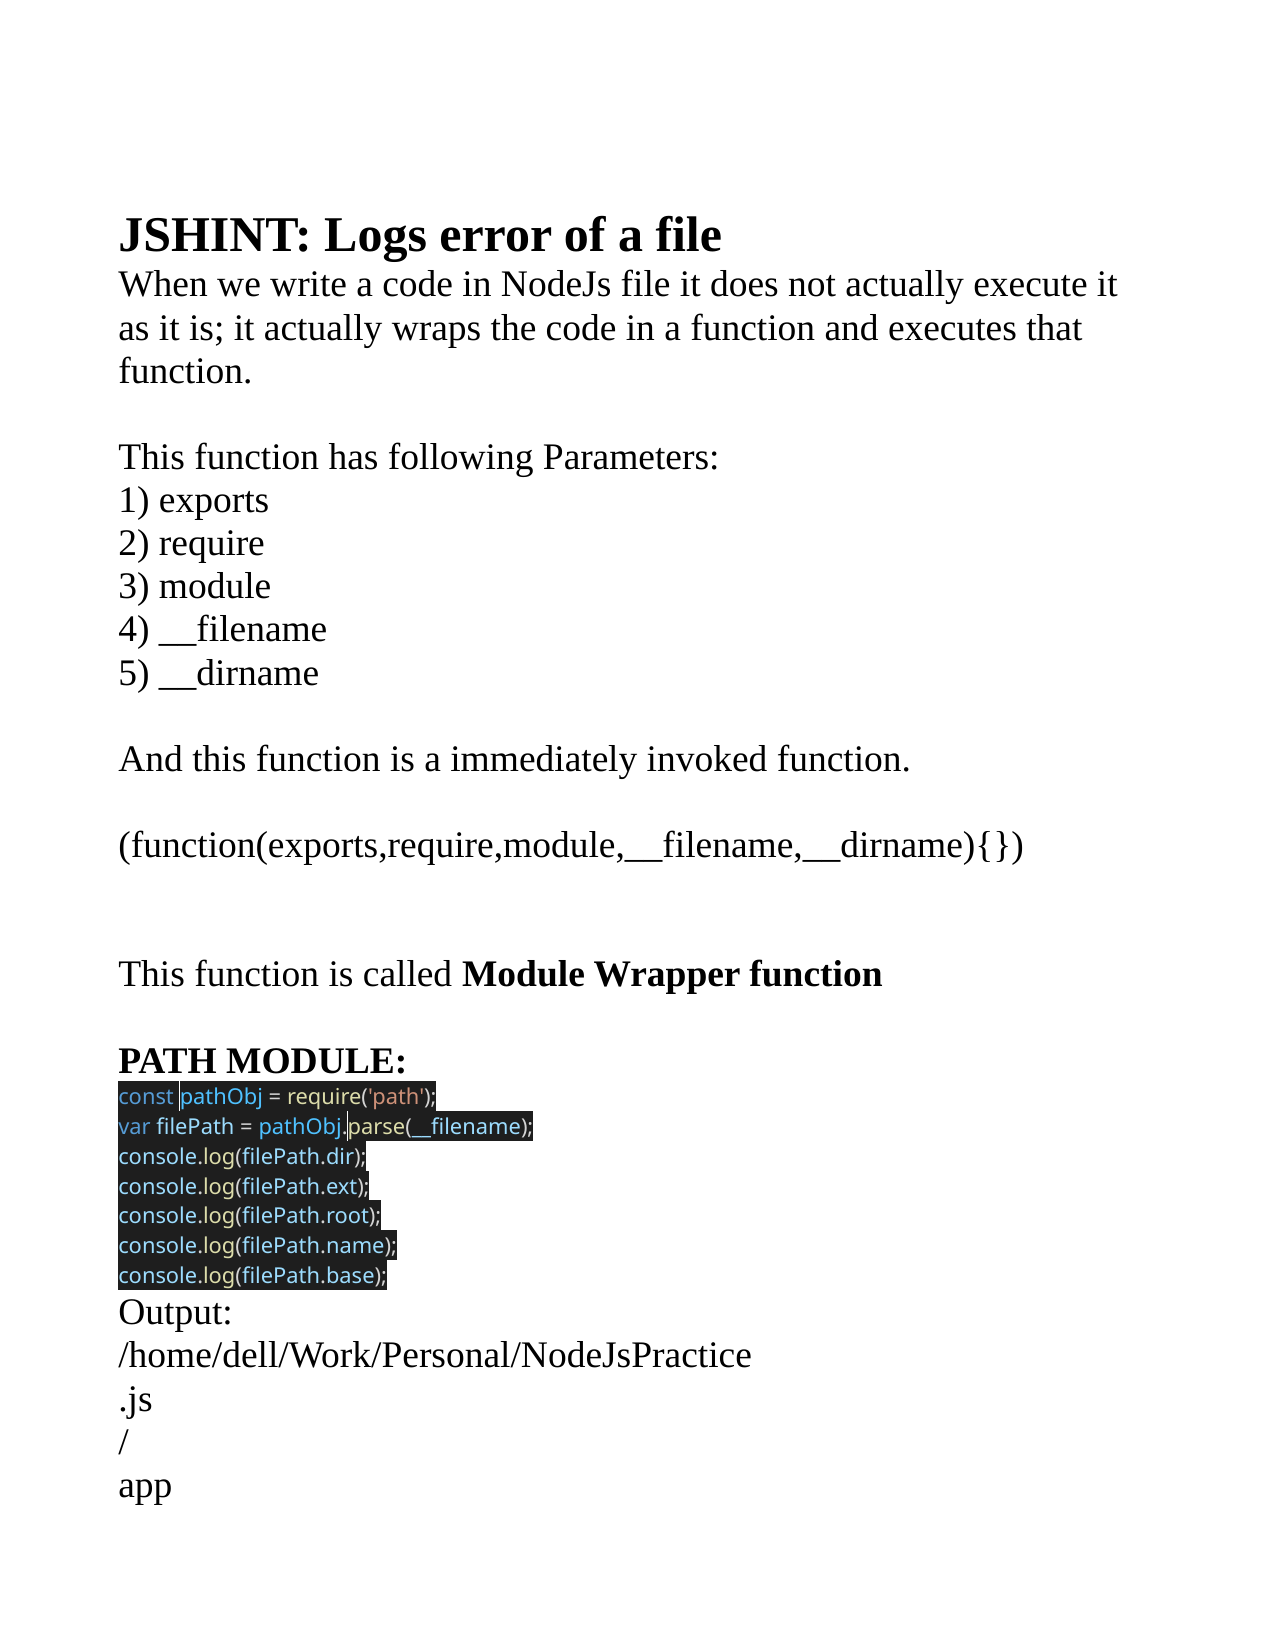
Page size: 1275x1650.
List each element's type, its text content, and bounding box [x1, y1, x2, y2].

text / [118, 1419, 1157, 1462]
text console.log(filePath.ext); [118, 1171, 1157, 1200]
text When we write a code in NodeJs file it does not actually execute it as it is; it actually wraps the code in a function and executes that function. [118, 262, 1157, 391]
text 4) __filename [118, 607, 1157, 650]
text console.log(filePath.base); [118, 1260, 1157, 1290]
text console.log(filePath.dir); [118, 1141, 1157, 1171]
text 3) module [118, 564, 1157, 607]
text This function has following Parameters: [118, 434, 1157, 477]
text JSHINT: Logs error of a file [118, 204, 1157, 262]
text 1) exports [118, 477, 1157, 521]
text And this function is a immediately invoked function. [118, 736, 1157, 779]
text .js [118, 1376, 1157, 1419]
text (function(exports,require,module,__filename,__dirname){}) [118, 822, 1157, 866]
text const pathObj = require('path'); [118, 1081, 1157, 1111]
text app [118, 1462, 1157, 1505]
text console.log(filePath.root); [118, 1200, 1157, 1230]
text 2) require [118, 521, 1157, 564]
text var filePath = pathObj.parse(__filename); [118, 1111, 1157, 1141]
text 5) __dirname [118, 650, 1157, 693]
text console.log(filePath.name); [118, 1230, 1157, 1260]
text This function is called Module Wrapper function [118, 952, 1157, 995]
text /home/dell/Work/Personal/NodeJsPractice [118, 1333, 1157, 1376]
text PATH MODULE: [118, 1038, 1157, 1081]
text Output: [118, 1290, 1157, 1333]
